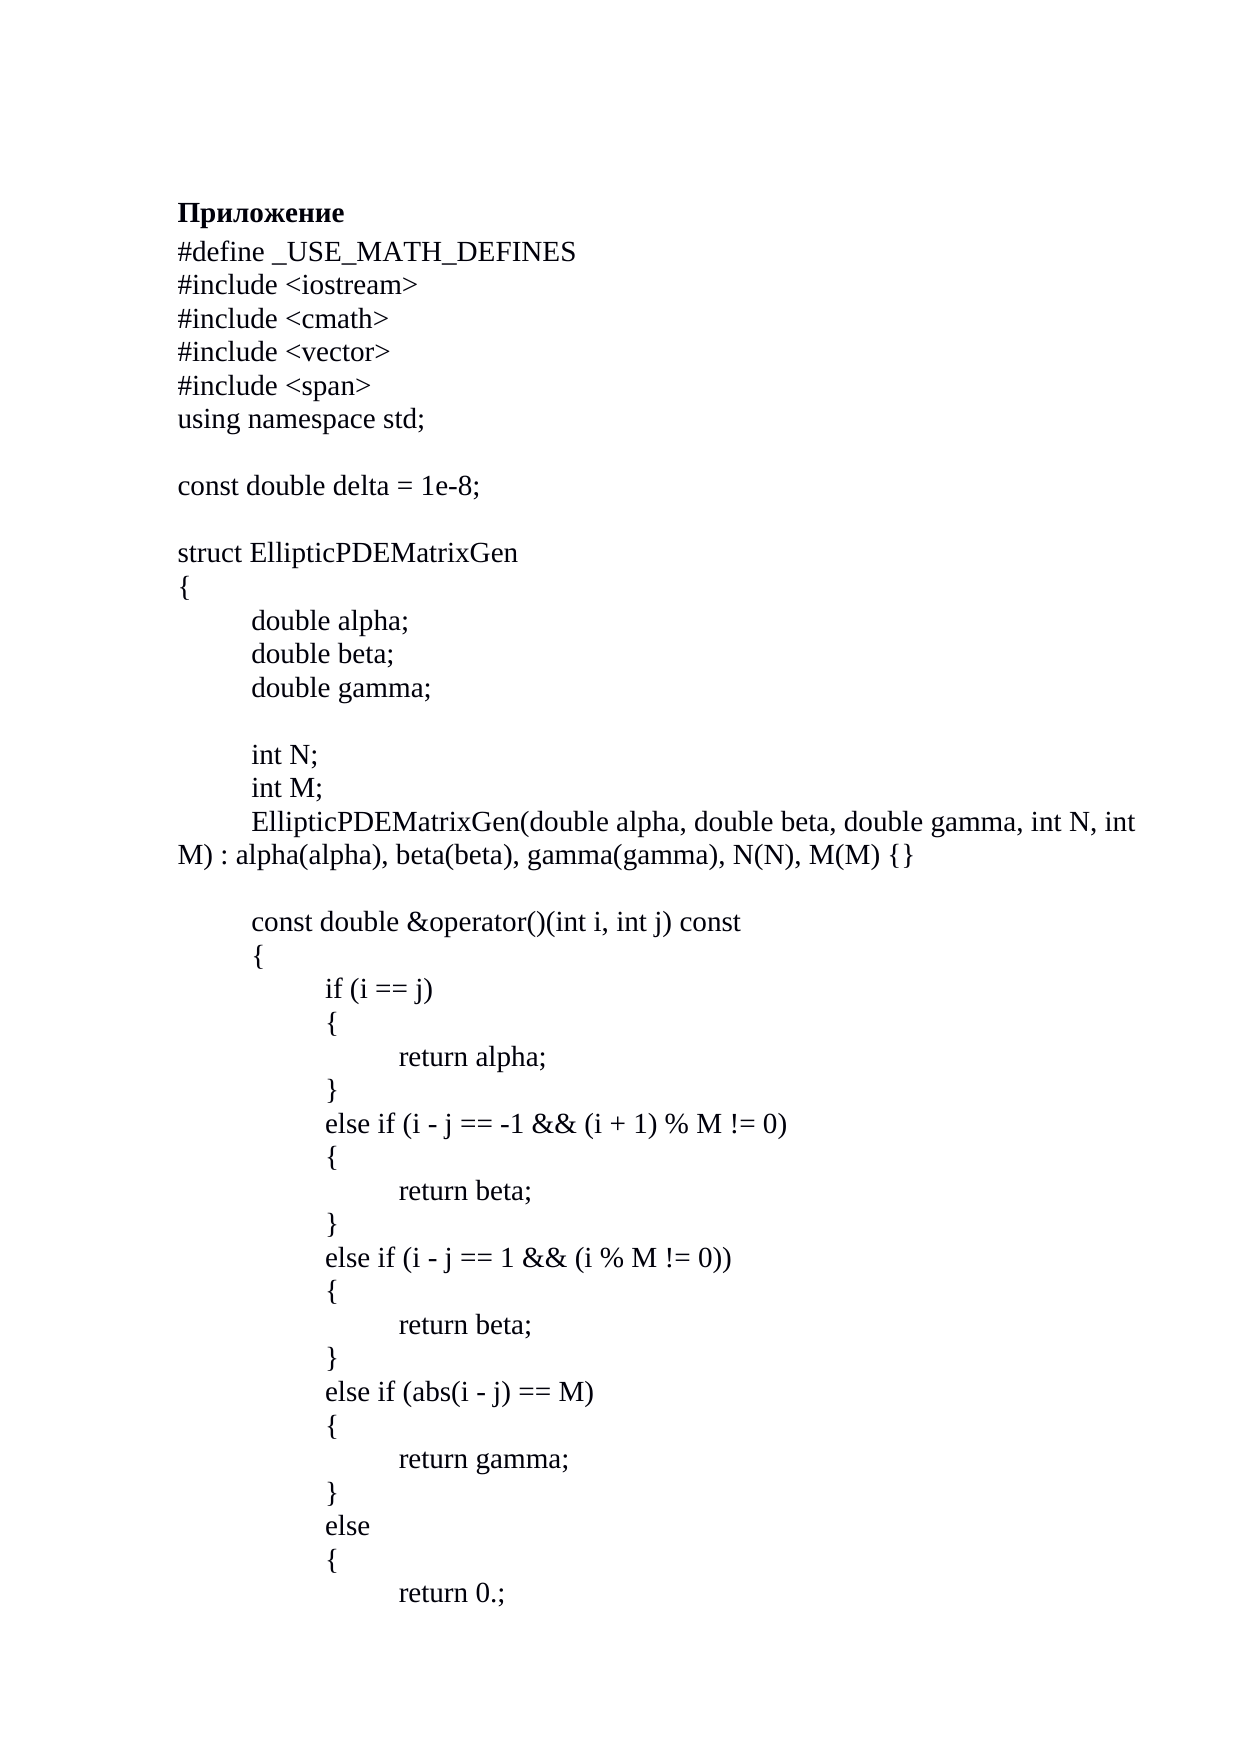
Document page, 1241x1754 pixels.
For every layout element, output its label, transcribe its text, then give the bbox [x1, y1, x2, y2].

text } [177, 1341, 1152, 1374]
text if (i == j) [177, 972, 1152, 1005]
text } [177, 1475, 1152, 1508]
text const double delta = 1e-8; [177, 468, 1152, 502]
text using namespace std; [177, 401, 1152, 435]
text int N; [177, 737, 1152, 770]
text double alpha; [177, 603, 1152, 636]
text { [177, 938, 1152, 972]
text } [177, 1072, 1152, 1106]
text struct EllipticPDEMatrixGen [177, 536, 1152, 569]
text { [177, 1005, 1152, 1039]
text else if (i - j == 1 && (i % M != 0)) [177, 1240, 1152, 1273]
text #include <cmath> [177, 301, 1152, 334]
text return beta; [177, 1307, 1152, 1341]
text return alpha; [177, 1039, 1152, 1072]
text { [177, 1542, 1152, 1575]
text else if (i - j == -1 && (i + 1) % M != 0) [177, 1106, 1152, 1139]
text { [177, 569, 1152, 603]
text { [177, 1408, 1152, 1441]
text EllipticPDEMatrixGen(double alpha, double beta, double gamma, int N, int M) : alpha(alpha), beta(beta), gamma(gamma), N(N), M(M) {} [177, 804, 1152, 871]
text #include <span> [177, 368, 1152, 401]
text double beta; [177, 636, 1152, 670]
text } [177, 1206, 1152, 1240]
text else if (abs(i - j) == M) [177, 1374, 1152, 1408]
text return beta; [177, 1173, 1152, 1206]
text Приложение [177, 195, 1152, 229]
text { [177, 1139, 1152, 1173]
text #define _USE_MATH_DEFINES [177, 234, 1152, 267]
text { [177, 1273, 1152, 1307]
text #include <iostream> [177, 267, 1152, 301]
text #include <vector> [177, 334, 1152, 368]
text else [177, 1508, 1152, 1542]
text int M; [177, 770, 1152, 804]
text return 0.; [177, 1575, 1152, 1609]
text double gamma; [177, 670, 1152, 703]
text const double &operator()(int i, int j) const [177, 904, 1152, 938]
text return gamma; [177, 1441, 1152, 1475]
